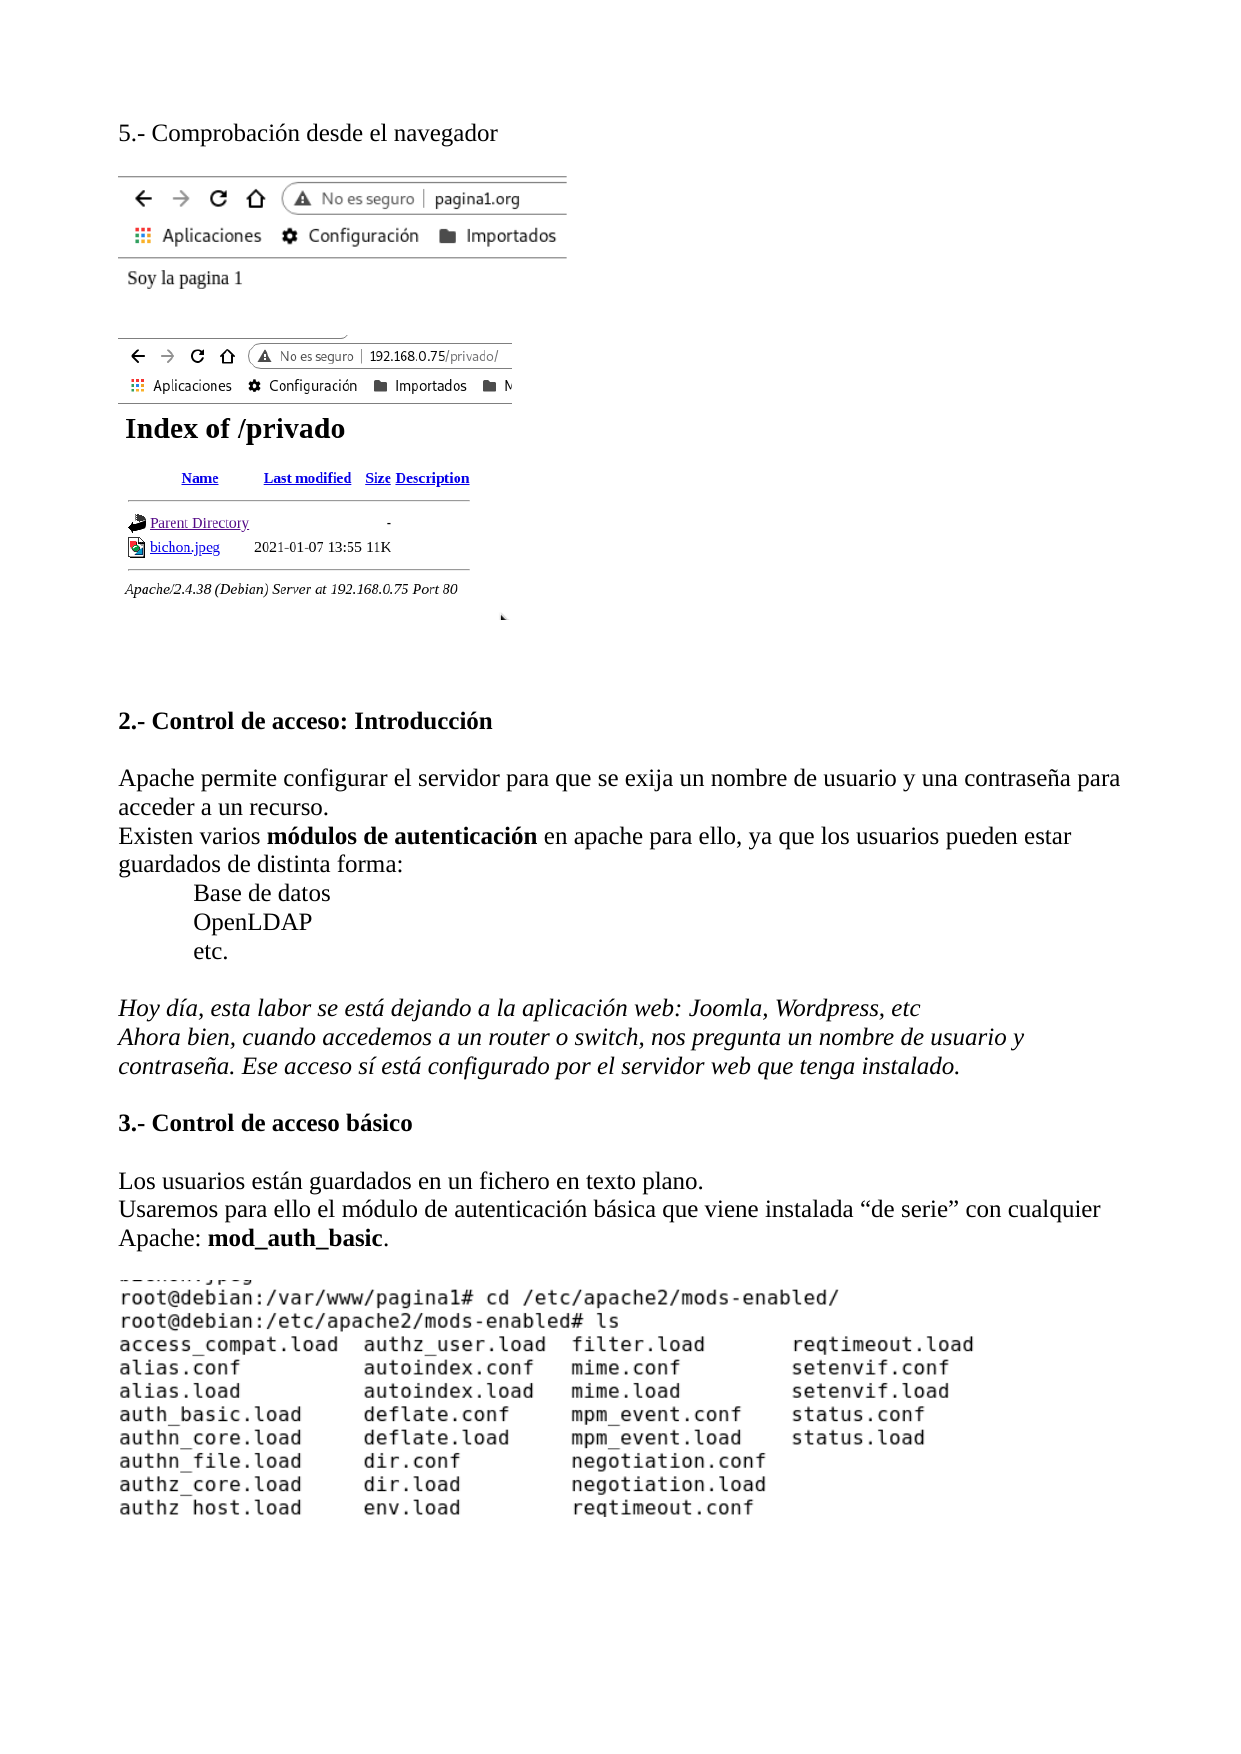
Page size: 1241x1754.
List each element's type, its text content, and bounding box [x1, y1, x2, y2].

text OpenLDAP [193, 907, 1122, 936]
text 2.- Control de acceso: Introducción [118, 706, 1122, 734]
text Los usuarios están guardados en un fichero en texto plano. [118, 1166, 1122, 1194]
text Usaremos para ello el módulo de autenticación básica que viene instalada “de serie” con cualquier Apache: mod_auth_basic. [118, 1194, 1122, 1252]
picture [118, 1280, 1004, 1517]
text 3.- Control de acceso básico [118, 1108, 1122, 1137]
text 5.- Comprobación desde el navegador [118, 118, 1122, 147]
picture [118, 175, 567, 620]
text Ahora bien, cuando accedemos a un router o switch, nos pregunta un nombre de usuario y contraseña. Ese acceso sí está configurado por el servidor web que tenga instalado. [118, 1022, 1122, 1079]
text Hoy día, esta labor se está dejando a la aplicación web: Joomla, Wordpress, etc [118, 993, 1122, 1022]
text Base de datos [193, 878, 1122, 907]
text Apache permite configurar el servidor para que se exija un nombre de usuario y una contraseña para acceder a un recurso. [118, 763, 1122, 821]
text etc. [193, 936, 1122, 964]
text Existen varios módulos de autenticación en apache para ello, ya que los usuarios pueden estar guardados de distinta forma: [118, 821, 1122, 878]
